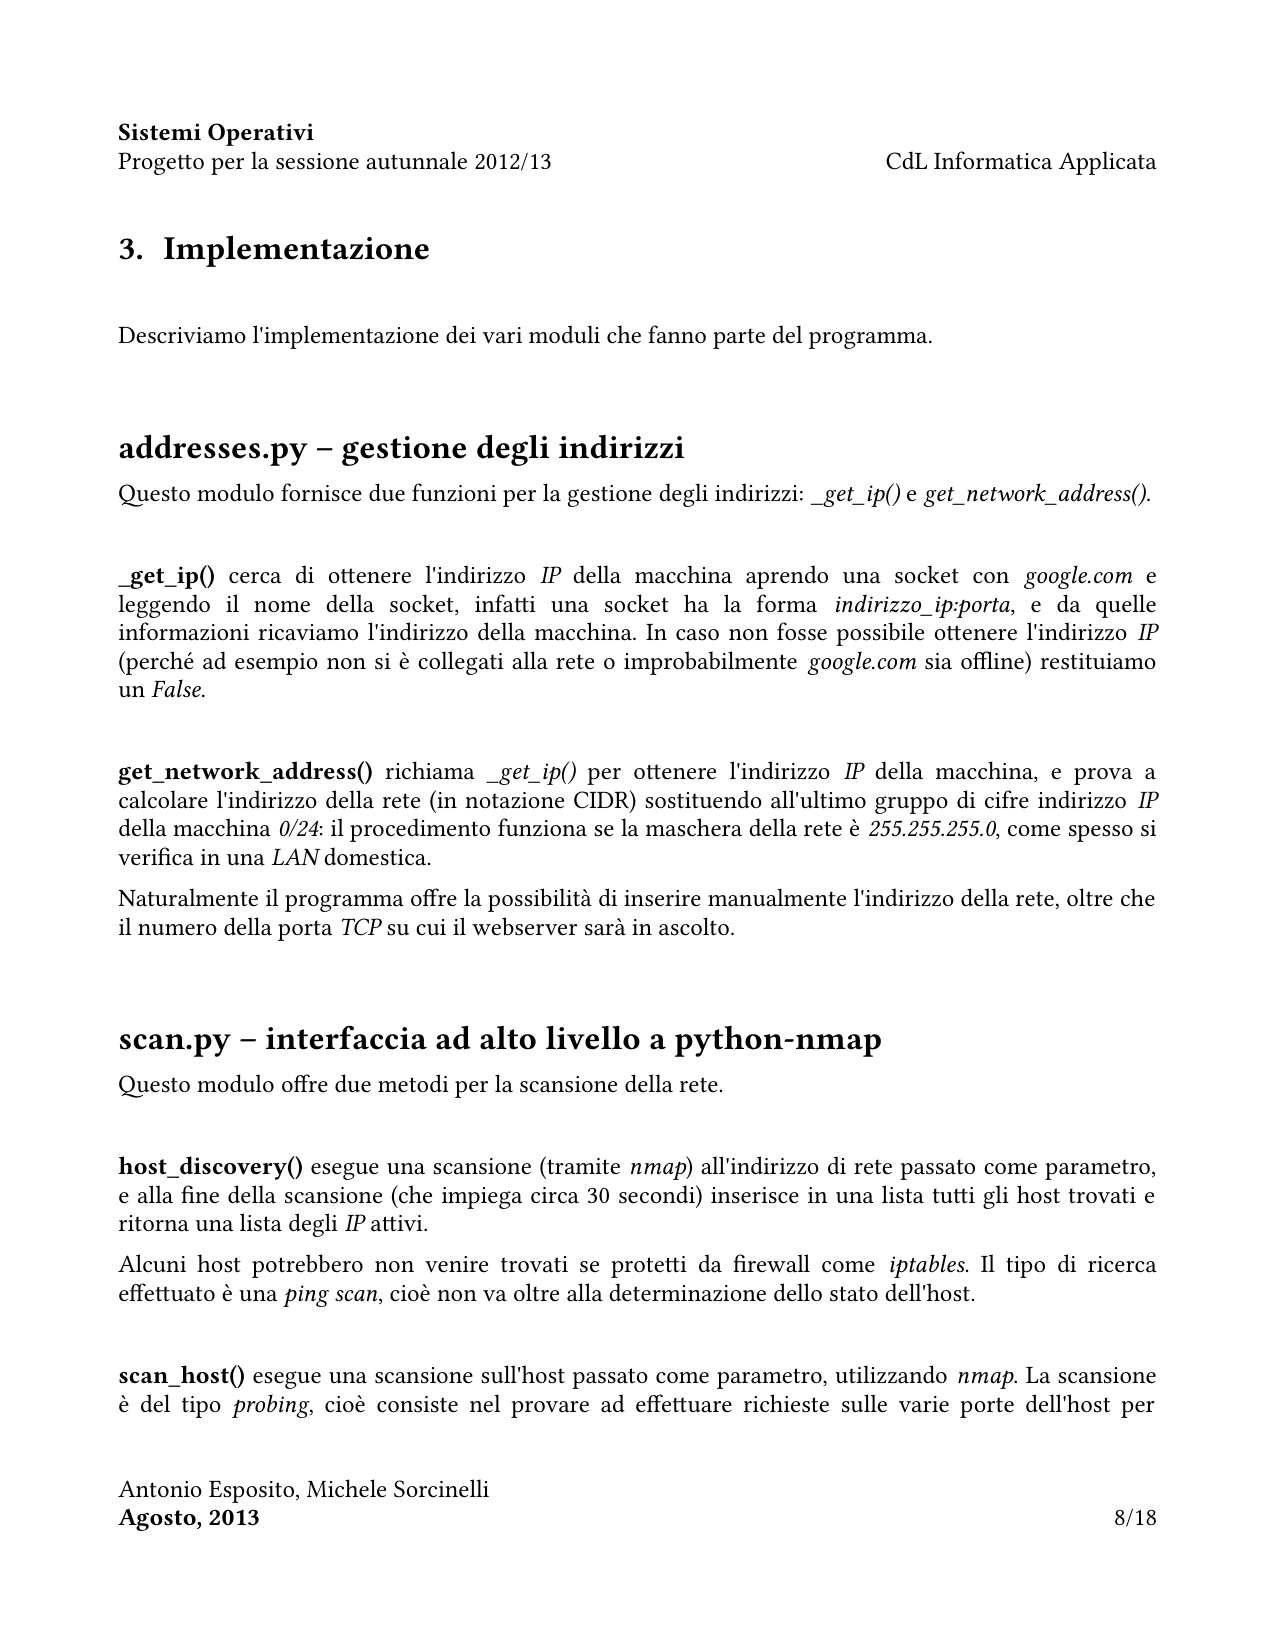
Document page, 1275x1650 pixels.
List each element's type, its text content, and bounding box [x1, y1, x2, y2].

text Questo modulo fornisce due funzioni per la gestione degli indirizzi: _get_ip() e get_network_address(). [118, 479, 1157, 508]
text Descriviamo l'implementazione dei vari moduli che fanno parte del programma. [118, 321, 1157, 350]
subtitle 3. Implementazione [118, 230, 1157, 268]
text _get_ip() cerca di ottenere l'indirizzo IP della macchina aprendo una socket con google.com e leggendo il nome della socket, infatti una socket ha la forma indirizzo_ip:porta, e da quelle informazioni ricaviamo l'indirizzo della macchina. In caso non fosse possibile ottenere l'indirizzo IP (perché ad esempio non si è collegati alla rete o improbabilmente google.com sia offline) restituiamo un False. [118, 561, 1157, 704]
text Alcuni host potrebbero non venire trovati se protetti da firewall come iptables. Il tipo di ricerca effettuato è una ping scan, cioè non va oltre alla determinazione dello stato dell'host. [118, 1250, 1157, 1307]
subtitle addresses.py – gestione degli indirizzi [118, 428, 1157, 467]
text host_discovery() esegue una scansione (tramite nmap) all'indirizzo di rete passato come parametro, e alla fine della scansione (che impiega circa 30 secondi) inserisce in una lista tutti gli host trovati e ritorna una lista degli IP attivi. [118, 1152, 1157, 1238]
text scan_host() esegue una scansione sull'host passato come parametro, utilizzando nmap. La scansione è del tipo probing, cioè consiste nel provare ad effettuare richieste sulle varie porte dell'host per [118, 1361, 1157, 1418]
text get_network_address() richiama _get_ip() per ottenere l'indirizzo IP della macchina, e prova a calcolare l'indirizzo della rete (in notazione CIDR) sostituendo all'ultimo gruppo di cifre indirizzo IP della macchina 0/24: il procedimento funziona se la maschera della rete è 255.255.255.0, come spesso si verifica in una LAN domestica. [118, 757, 1157, 872]
text Questo modulo offre due metodi per la scansione della rete. [118, 1070, 1157, 1099]
subtitle scan.py – interfaccia ad alto livello a python-nmap [118, 1020, 1157, 1058]
text Naturalmente il programma offre la possibilità di inserire manualmente l'indirizzo della rete, oltre che il numero della porta TCP su cui il webserver sarà in ascolto. [118, 884, 1157, 941]
